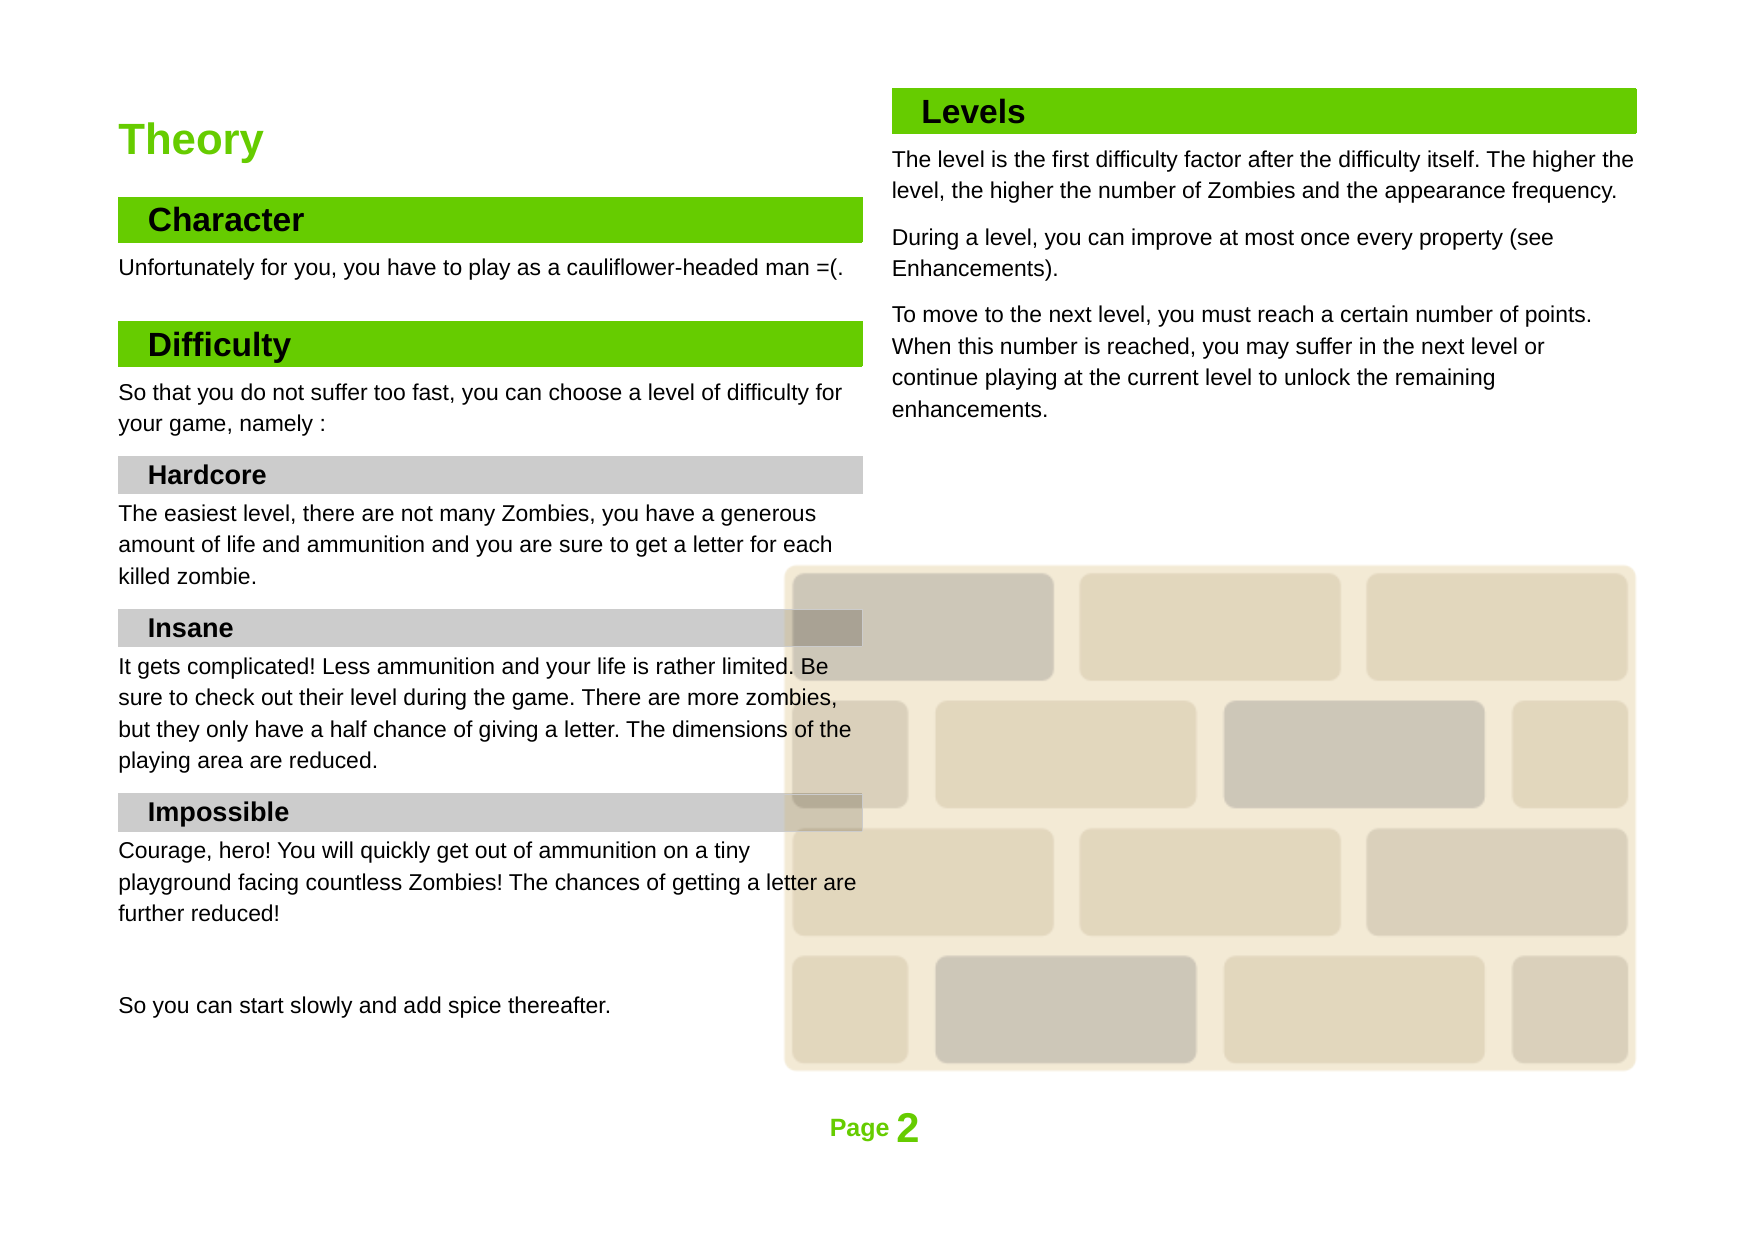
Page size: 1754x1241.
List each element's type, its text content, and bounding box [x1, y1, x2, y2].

text Hardcore [119, 457, 862, 493]
subtitle Theory [118, 113, 862, 164]
text Impossible [119, 795, 762, 831]
text Courage, hero! You will quickly get out of ammunition on a tiny playground facing countless Zombies! The chances of getting a letter are further reduced! [118, 837, 762, 926]
text The easiest level, there are not many Zombies, you have a generous amount of life and ammunition and you are sure to get a letter for each killed zombie. [118, 500, 862, 589]
text So that you do not suffer too fast, you can choose a level of difficulty for your game, namely : [118, 378, 862, 436]
subtitle Levels [893, 90, 1636, 133]
subtitle Character [119, 198, 862, 242]
text To move to the next level, you must reach a certain number of points. When this number is reached, you may suffer in the next level or continue playing at the current level to unlock the remaining enhancements. [892, 301, 1636, 422]
text The level is the first difficulty factor after the difficulty itself. The higher the level, the higher the number of Zombies and the appearance frequency. [892, 146, 1636, 204]
text It gets complicated! Less ammunition and your life is rather limited. Be sure to check out their level during the game. There are more zombies, but they only have a half chance of giving a letter. The dimensions of the playing area are reduced. [118, 653, 762, 774]
text So you can start slowly and add spice thereafter. [118, 992, 762, 1019]
text Insane [119, 610, 762, 646]
text During a level, you can improve at most once every property (see Enhancements). [892, 223, 1636, 281]
subtitle Difficulty [119, 322, 862, 366]
text Unfortunately for you, you have to play as a cauliflower-headed man =(. [118, 254, 862, 281]
